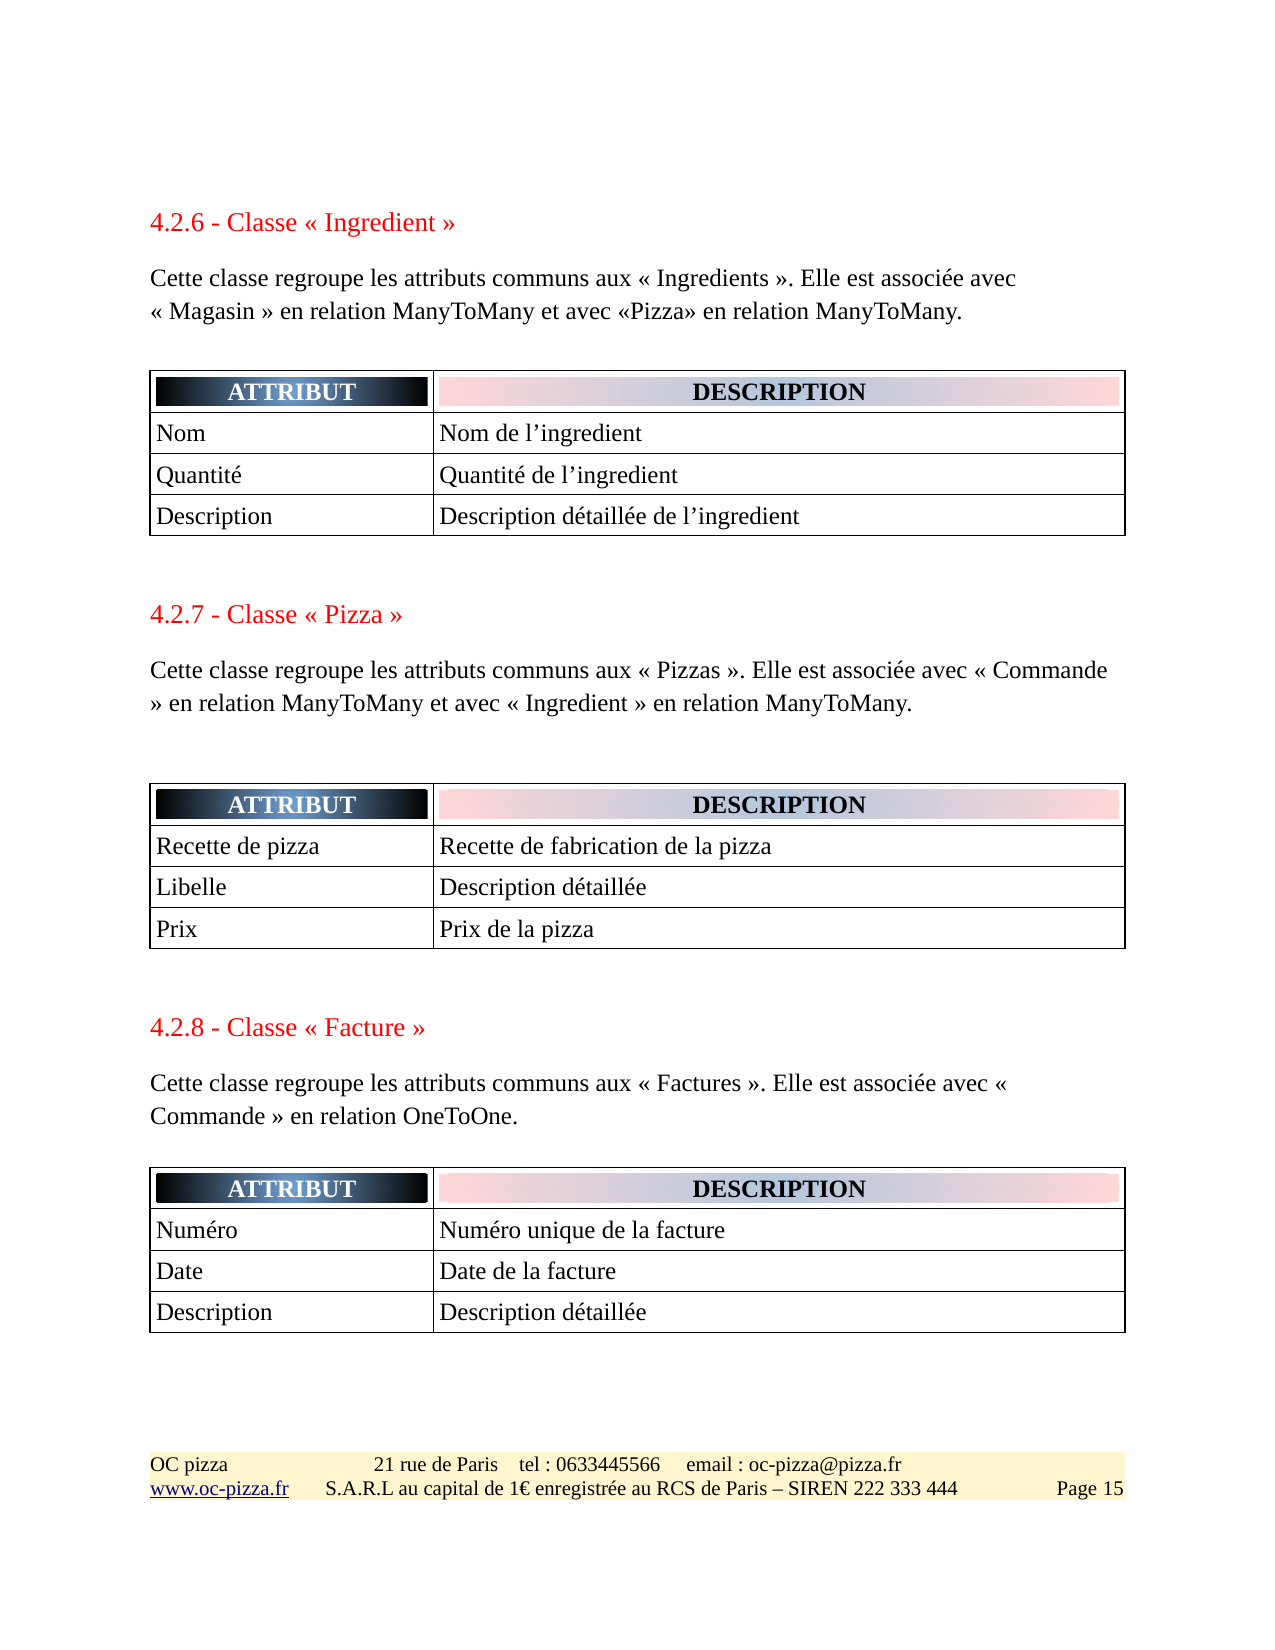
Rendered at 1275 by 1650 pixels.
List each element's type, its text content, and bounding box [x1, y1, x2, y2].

table_cell Nom [151, 413, 433, 453]
table_cell Quantité de l’ingredient [434, 454, 1124, 494]
table_cell Date [151, 1251, 433, 1291]
table_header ATTRIBUT [151, 784, 433, 824]
table_header ATTRIBUT [151, 1168, 433, 1208]
table_cell Date de la facture [434, 1251, 1124, 1291]
table_cell Description détaillée [434, 867, 1124, 907]
table_cell Prix [151, 908, 433, 948]
table_cell Description détaillée de l’ingredient [434, 495, 1124, 535]
table_cell Recette de pizza [151, 826, 433, 866]
text Cette classe regroupe les attributs communs aux « Ingredients ». Elle est associée avec « Magasin » en relation ManyToMany et avec «Pizza» en relation ManyToMany. [150, 263, 1125, 325]
table_cell Description [151, 495, 433, 535]
table_header DESCRIPTION [434, 1168, 1124, 1208]
table_header ATTRIBUT [151, 371, 433, 412]
table_cell Nom de l’ingredient [434, 413, 1124, 453]
table_cell Numéro [151, 1209, 433, 1249]
table_cell Libelle [151, 867, 433, 907]
text 4.2.6 - Classe « Ingredient » [150, 207, 1125, 238]
text Cette classe regroupe les attributs communs aux « Pizzas ». Elle est associée avec « Commande » en relation ManyToMany et avec « Ingredient » en relation ManyToMany. [150, 655, 1125, 717]
table_cell Numéro unique de la facture [434, 1209, 1124, 1249]
table_cell Recette de fabrication de la pizza [434, 826, 1124, 866]
table_cell Quantité [151, 454, 433, 494]
table_cell Description [151, 1292, 433, 1332]
table_header DESCRIPTION [434, 371, 1124, 412]
table_cell Prix de la pizza [434, 908, 1124, 948]
text 4.2.7 - Classe « Pizza » [150, 598, 1125, 630]
text Cette classe regroupe les attributs communs aux « Factures ». Elle est associée avec « Commande » en relation OneToOne. [150, 1068, 1125, 1130]
table_header DESCRIPTION [434, 784, 1124, 824]
text 4.2.8 - Classe « Facture » [150, 1011, 1125, 1042]
table_cell Description détaillée [434, 1292, 1124, 1332]
